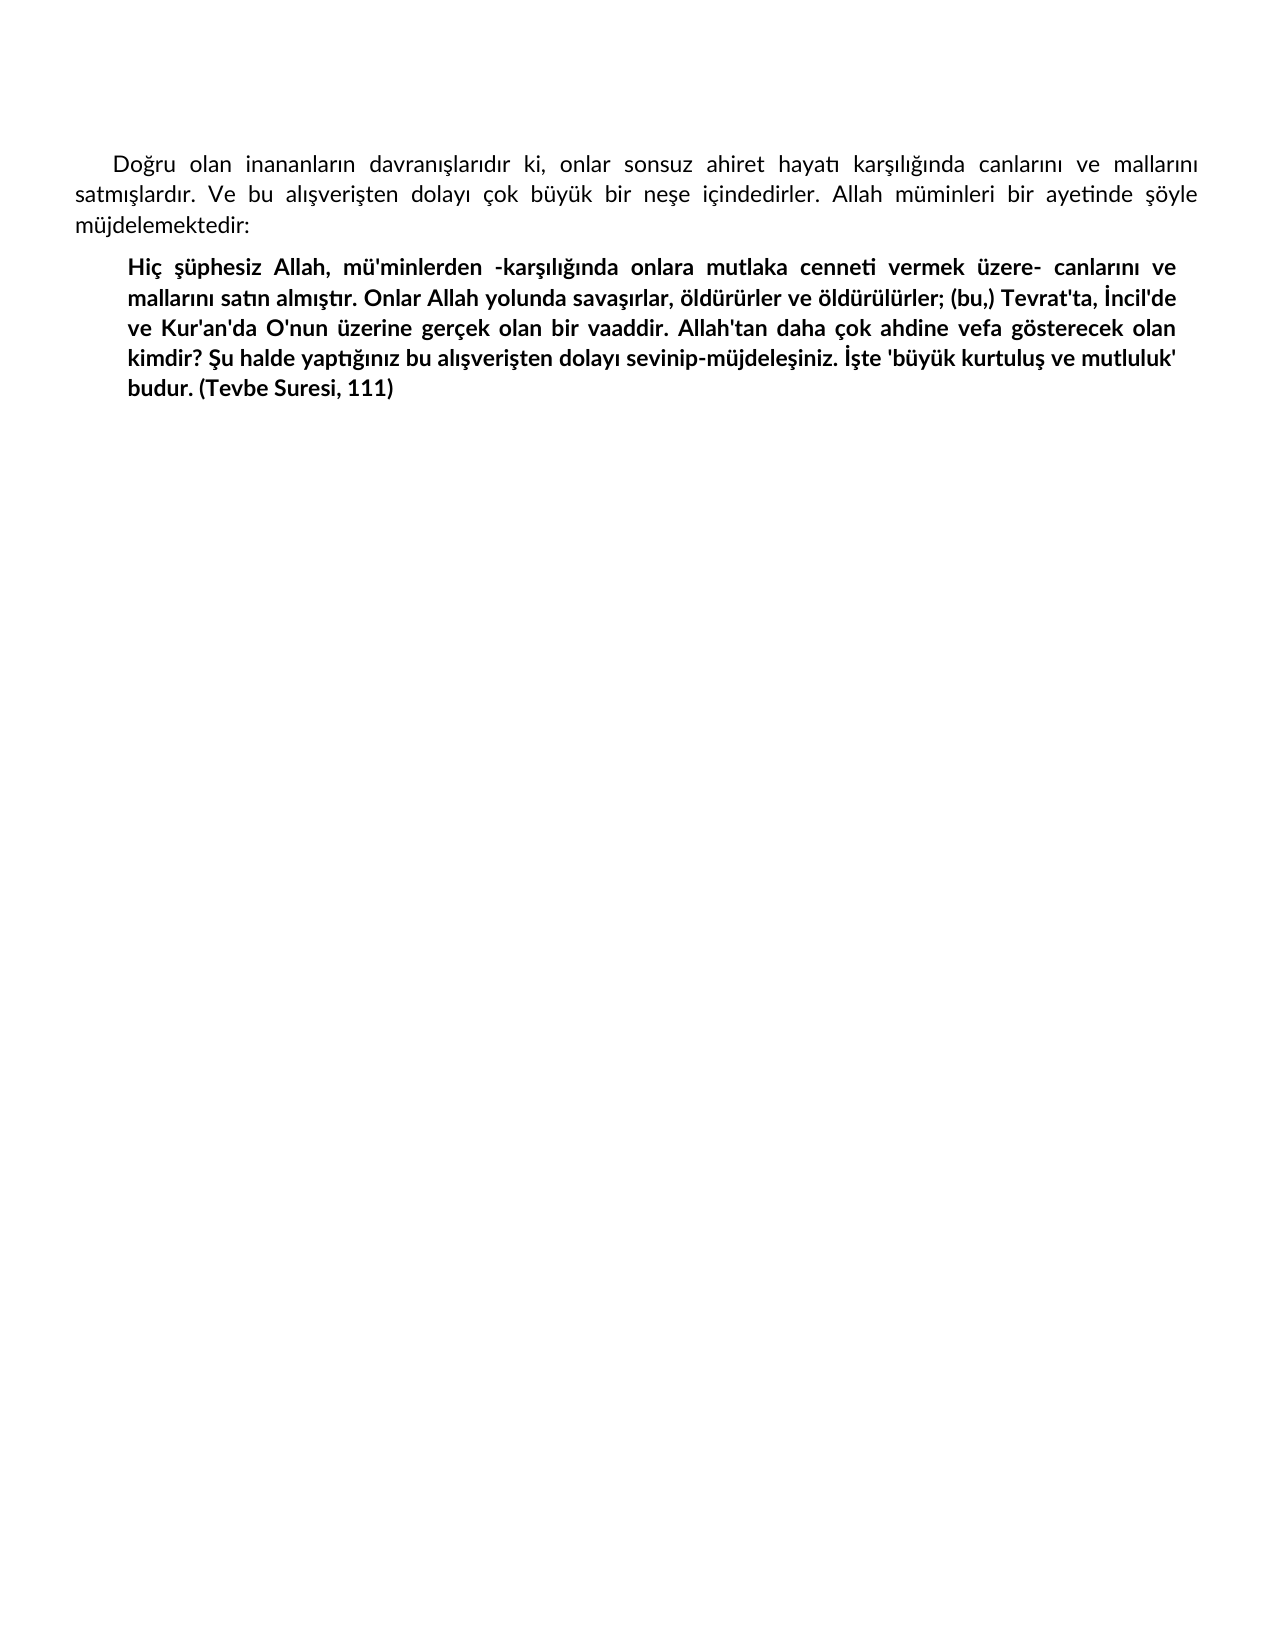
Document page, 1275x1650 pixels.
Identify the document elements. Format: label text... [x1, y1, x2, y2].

text Hiç şüphesiz Allah, mü'minlerden -karşılığında onlara mutlaka cenneti vermek üzere- canlarını ve mallarını satın almıştır. Onlar Allah yolunda savaşırlar, öldürürler ve öldürülürler; (bu,) Tevrat'ta, İncil'de ve Kur'an'da O'nun üzerine gerçek olan bir vaaddir. Allah'tan daha çok ahdine vefa gösterecek olan kimdir? Şu halde yaptığınız bu alışverişten dolayı sevinip-müjdeleşiniz. İşte 'büyük kurtuluş ve mutluluk' budur. (Tevbe Suresi, 111) [127, 253, 1177, 401]
text Doğru olan inananların davranışlarıdır ki, onlar sonsuz ahiret hayatı karşılığında canlarını ve mallarını satmışlardır. Ve bu alışverişten dolayı çok büyük bir neşe içindedirler. Allah müminleri bir ayetinde şöyle müjdelemektedir: [75, 150, 1200, 238]
